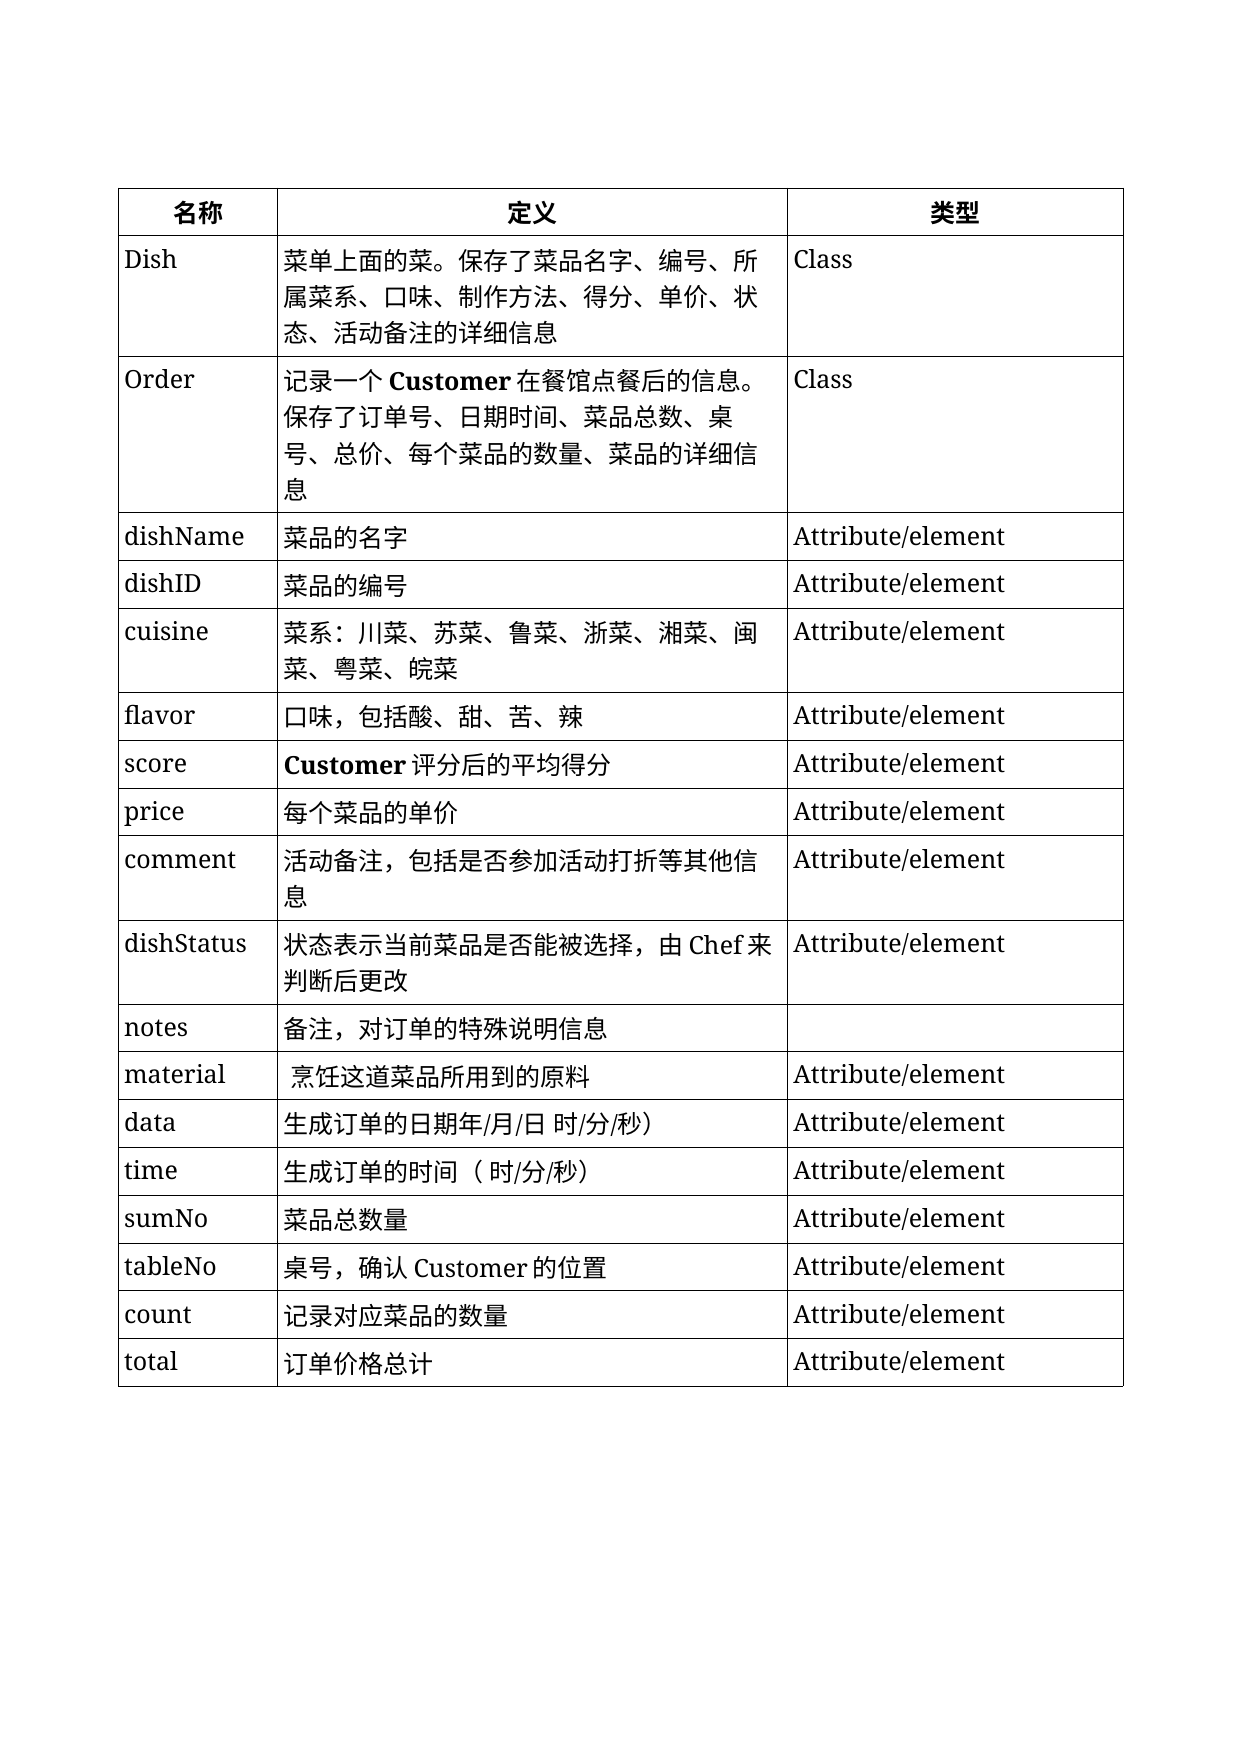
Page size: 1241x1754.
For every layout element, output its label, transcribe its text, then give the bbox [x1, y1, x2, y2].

table_cell 菜品的名字 [278, 513, 787, 560]
table_cell Class [788, 357, 1123, 512]
table_cell 口味，包括酸、甜、苦、辣 [278, 693, 787, 740]
table_cell Attribute/element [788, 561, 1123, 608]
table_cell Attribute/element [788, 1100, 1123, 1147]
table_cell count [119, 1291, 277, 1338]
table_cell 记录一个Customer在餐馆点餐后的信息。保存了订单号、日期时间、菜品总数、桌号、总价、每个菜品的数量、菜品的详细信息 [278, 357, 787, 512]
table_cell 订单价格总计 [278, 1339, 787, 1386]
table_cell dishName [119, 513, 277, 560]
table_cell Attribute/element [788, 789, 1123, 835]
table_cell Dish [119, 236, 277, 356]
table_cell Attribute/element [788, 1052, 1123, 1099]
table_cell [788, 1005, 1123, 1051]
table_cell 菜品的编号 [278, 561, 787, 608]
table_cell Attribute/element [788, 1291, 1123, 1338]
table_cell 记录对应菜品的数量 [278, 1291, 787, 1338]
table_cell dishStatus [119, 921, 277, 1003]
table_cell 菜系：川菜、苏菜、鲁菜、浙菜、湘菜、闽菜、粤菜、皖菜 [278, 609, 787, 692]
table_cell price [119, 789, 277, 835]
table_cell Attribute/element [788, 513, 1123, 560]
table_cell Attribute/element [788, 1339, 1123, 1386]
table_cell sumNo [119, 1196, 277, 1243]
table_cell Attribute/element [788, 836, 1123, 919]
table_cell Class [788, 236, 1123, 356]
table_cell notes [119, 1005, 277, 1051]
table_cell Attribute/element [788, 741, 1123, 788]
table_cell data [119, 1100, 277, 1147]
table_cell 备注，对订单的特殊说明信息 [278, 1005, 787, 1051]
table_cell cuisine [119, 609, 277, 692]
table_header 类型 [788, 189, 1123, 235]
table_cell 菜品总数量 [278, 1196, 787, 1243]
table_cell 菜单上面的菜。保存了菜品名字、编号、所属菜系、口味、制作方法、得分、单价、状态、活动备注的详细信息 [278, 236, 787, 356]
table_cell 每个菜品的单价 [278, 789, 787, 835]
table_cell Attribute/element [788, 609, 1123, 692]
table_cell 生成订单的时间（ 时/分/秒） [278, 1148, 787, 1195]
table_header 名称 [119, 189, 277, 235]
table_cell tableNo [119, 1244, 277, 1290]
table_cell Attribute/element [788, 1148, 1123, 1195]
table_cell score [119, 741, 277, 788]
table_cell Customer评分后的平均得分 [278, 741, 787, 788]
table_cell Attribute/element [788, 1244, 1123, 1290]
table_cell total [119, 1339, 277, 1386]
table_cell dishID [119, 561, 277, 608]
table_cell flavor [119, 693, 277, 740]
table_cell Attribute/element [788, 1196, 1123, 1243]
table_cell 活动备注，包括是否参加活动打折等其他信息 [278, 836, 787, 919]
table_header 定义 [278, 189, 787, 235]
table_cell material [119, 1052, 277, 1099]
table_cell time [119, 1148, 277, 1195]
table_cell comment [119, 836, 277, 919]
table_cell 状态表示当前菜品是否能被选择，由Chef来判断后更改 [278, 921, 787, 1003]
table_cell 桌号，确认Customer的位置 [278, 1244, 787, 1290]
table_cell 烹饪这道菜品所用到的原料 [278, 1052, 787, 1099]
table_cell 生成订单的日期年/月/日 时/分/秒） [278, 1100, 787, 1147]
table_cell Order [119, 357, 277, 512]
table_cell Attribute/element [788, 693, 1123, 740]
table_cell Attribute/element [788, 921, 1123, 1003]
